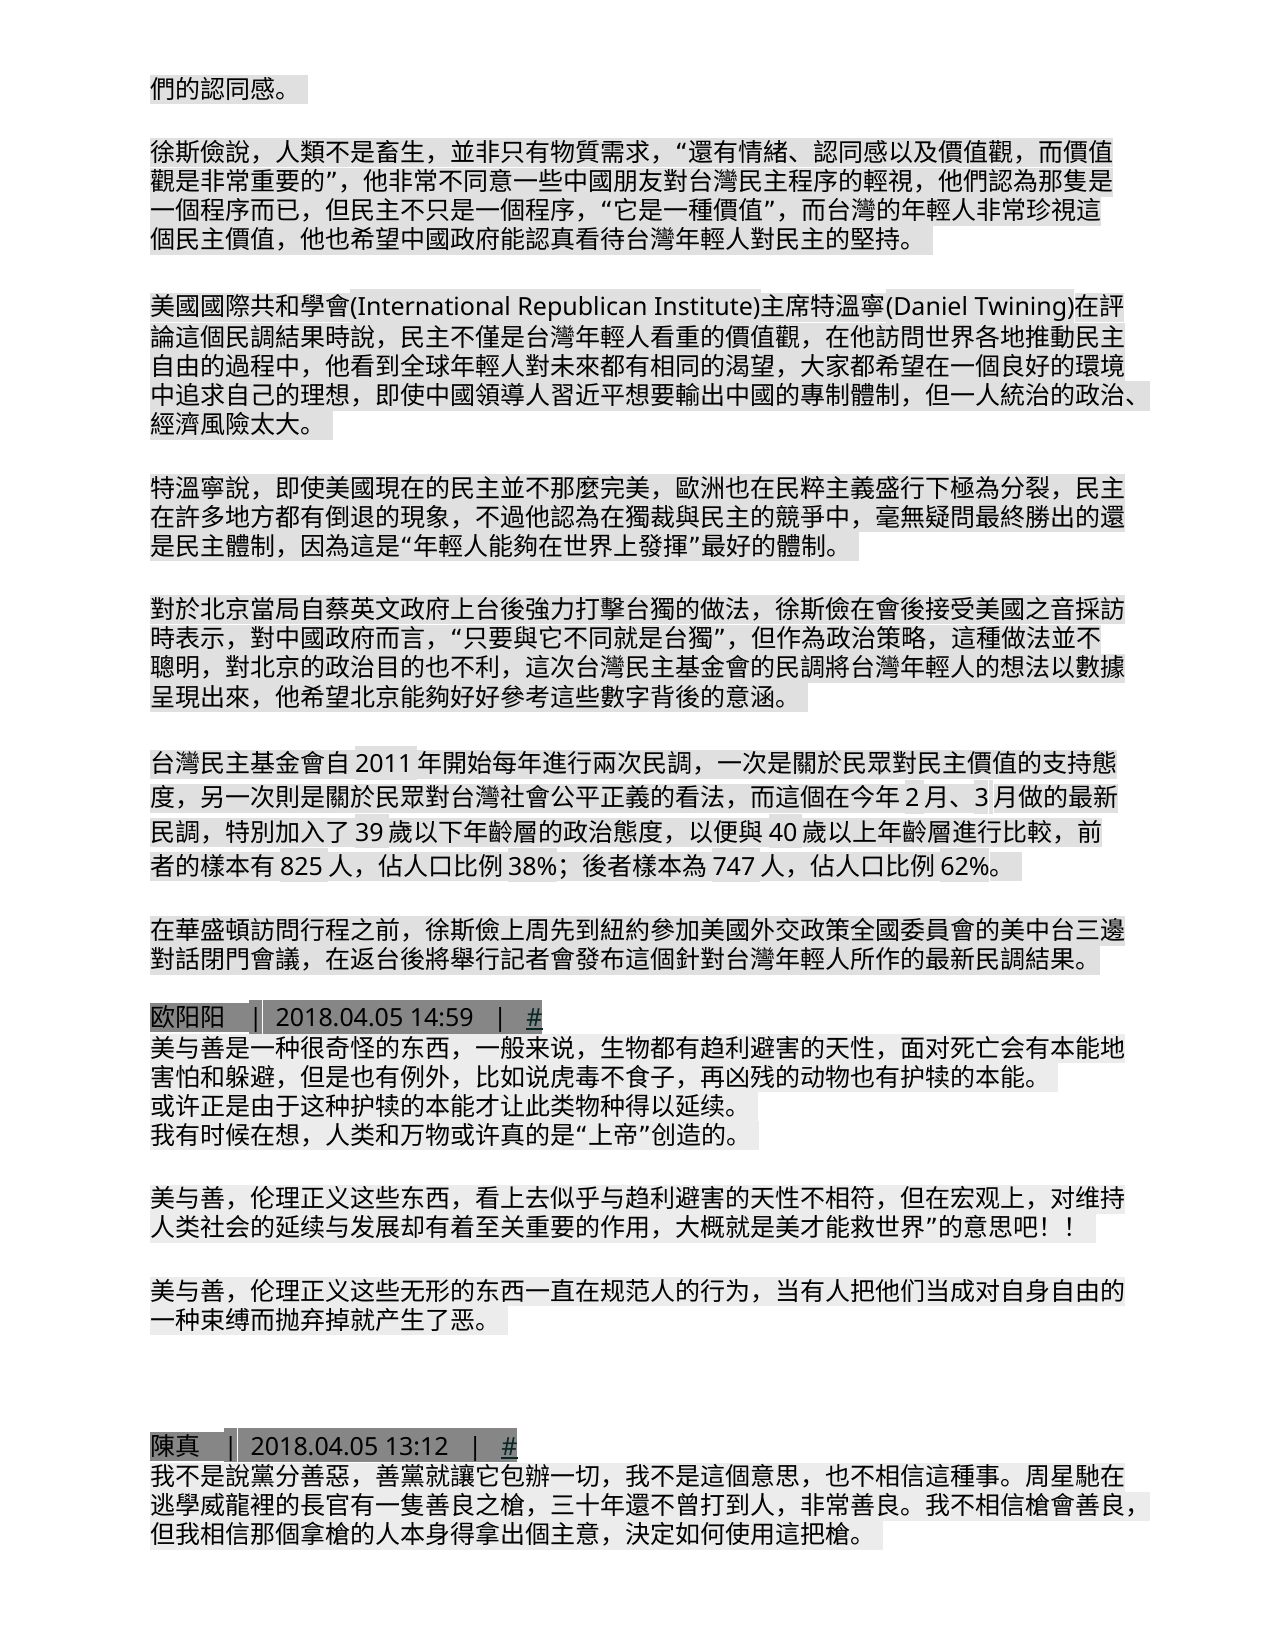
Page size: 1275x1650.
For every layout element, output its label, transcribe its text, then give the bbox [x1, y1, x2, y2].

text 欧阳阳 | 2018.04.05 14:59 | # [150, 1000, 1125, 1034]
text 我不是說黨分善惡，善黨就讓它包辦一切，我不是這個意思，也不相信這種事。周星馳在逃學威龍裡的長官有一隻善良之槍，三十年還不曾打到人，非常善良。我不相信槍會善良，但我相信那個拿槍的人本身得拿出個主意，決定如何使用這把槍。 總之，黨不黨是一回事，人民是另一回事。我也不是在講利益方面的事，而是在講文明與價值的事。最近杜斯妥也夫斯基給我寄來一張卡片，我拿它去換了一杯免費咖啡喝。卡片上寫著：“美才能救世界”。我講的基本上是這個意思。現實感很重的人，或各類型的取消主義者很不屑聽這些 “空話”，可我信它至深，難以自拔，恐怕無藥可醫，唯有以命相許，與之共沈淪。 [150, 1462, 1125, 1550]
text 讓我吃驚的是，即使在美國與民進黨聯手做的民調下，支持統一的人仍佔十分之一？ 不覺得台灣有智慧的人有這麼多 https://www.voachinese.com/a/taiwan-youth-china-20180404/4333326.html 民調指台灣年輕人要現狀而非統一或獨立 華盛頓— 一個針對台灣年輕人政治態度所做的民調顯示，支持台灣獨立的比例並不如想像的高，大部分年輕人還是希望台海兩岸維持現狀，而即便中國民主化，仍然有7成以上的人不願台灣與中國統一。學者說，這表示普遍被認為是“天然獨”的台灣年輕世代，其實對兩岸關係的態度是“反統一”。 台灣民主基金會執行長徐斯儉星期二在華盛頓的全球檯灣研究中心(GTI)發布了這個由該基金會委託國立政治大學選舉研究中心進行的民調結果。 徐斯儉說，這次民調希望了解近來台灣民主發展過程中，年輕人對三個主要議題的態度，包括對民主制度、對台海兩岸關係的偏好，以及對台灣安全防衛的決心。 在關於兩岸關係的部分，民調結果顯示，在39歲以下的年齡層中，有23.5%支持台灣獨立，10.4%支持兩岸統一，65.5%的人還是希望兩岸關係維持現狀；在40歲以上的年齡層中，支持獨立、統一及現狀的比例，依序是14.7%，20.1%及59.3%。 徐斯儉說，為進一步了解所謂的“天然獨”現象，這個民調再將39歲以下年齡層細分為20到29歲，以及30到39歲兩個群體作為比較。結果顯示，在最年輕的群體中，支持獨立的有26.1%，只比30到39歲的21.7%稍高一些，支持統一的有7.5%，也只比30到39歲的12.5%稍低一些，而支持維持現狀的人，在兩個年齡層都佔最多數，分別是64.9%及65.8%，幾乎沒有分別。 對於在中國民主化前提下是否贊同兩岸統一的問題，在39歲以下的年齡層中有73.3%的人不贊同，只有2 4.4%的人讚同，這個數字與40歲以上的年齡層有極為顯著的不同，在較大的年齡層中，贊同(43.9%)與不贊同(43.8%)兩岸在中國民主化之後統一的比例幾乎一樣。 關於對政治制度的態度，民調顯示，所有年齡層對民主制度的支持度都超過6成，但39歲以下年輕世代的支持度最高，有86.2%的人同意，“即便民主制度存在一些問題，但它仍然是最好的政治制度”。 在關於自我防衛決心的部分，有近7成(68%)的受訪者說，他們會在中國武統脅迫下為台灣而戰，不因年齡而有區別，而民主價值有助於台灣人對抗中國的威脅。 同時也是中央研究院政治研究所研究員的徐斯儉說，綜合所有數據所得到的結論是，台灣年輕世代並非不負責任的挑釁，他們對維持民主價值及台灣的自我防衛都有強烈的決心。 此外，雖然這些數據代表的意義還需要做進一步的分析統計，不過徐斯儉說，他個人的解讀是，絕大多數的台灣年輕人希望兩岸維持現狀，並不希望台灣獨立，更不願意與中國統一，這也表示，所謂的“天然獨”其實真正代表的意義是“反統一”。 對於中國最近政府宣布31條“惠台”措施，被一些人認為是針對台灣年輕人的統戰舉措，台灣政府也為此而推出應對措施避免人才流失，不過徐斯儉說，從這個民調的結果可以看出，台灣年輕人其實非常務實，他們不會放棄中國提供的發展機會，但這不至於影響到他們的認同感。 徐斯儉說，人類不是畜生，並非只有物質需求，“還有情緒、認同感以及價值觀，而價值觀是非常重要的”，他非常不同意一些中國朋友對台灣民主程序的輕視，他們認為那隻是一個程序而已，但民主不只是一個程序，“它是一種價值”，而台灣的年輕人非常珍視這個民主價值，他也希望中國政府能認真看待台灣年輕人對民主的堅持。 美國國際共和學會(International Republican Institute)主席特溫寧(Daniel Twining)在評論這個民調結果時說，民主不僅是台灣年輕人看重的價值觀，在他訪問世界各地推動民主自由的過程中，他看到全球年輕人對未來都有相同的渴望，大家都希望在一個良好的環境中追求自己的理想，即使中國領導人習近平想要輸出中國的專制體制，但一人統治的政治、經濟風險太大。 特溫寧說，即使美國現在的民主並不那麼完美，歐洲也在民粹主義盛行下極為分裂，民主在許多地方都有倒退的現象，不過他認為在獨裁與民主的競爭中，毫無疑問最終勝出的還是民主體制，因為這是“年輕人能夠在世界上發揮”最好的體制。 對於北京當局自蔡英文政府上台後強力打擊台獨的做法，徐斯儉在會後接受美國之音採訪時表示，對中國政府而言，“只要與它不同就是台獨”，但作為政治策略，這種做法並不聰明，對北京的政治目的也不利，這次台灣民主基金會的民調將台灣年輕人的想法以數據呈現出來，他希望北京能夠好好參考這些數字背後的意涵。 台灣民主基金會自2011年開始每年進行兩次民調，一次是關於民眾對民主價值的支持態度，另一次則是關於民眾對台灣社會公平正義的看法，而這個在今年2月、3月做的最新民調，特別加入了39歲以下年齡層的政治態度，以便與40歲以上年齡層進行比較，前者的樣本有825人，佔人口比例38%；後者樣本為747人，佔人口比例62%。 在華盛頓訪問行程之前，徐斯儉上周先到紐約參加美國外交政策全國委員會的美中台三邊對話閉門會議，在返台後將舉行記者會發布這個針對台灣年輕人所作的最新民調結果。 [150, 75, 1125, 975]
text 美与善是一种很奇怪的东西，一般来说，生物都有趋利避害的天性，面对死亡会有本能地害怕和躲避，但是也有例外，比如说虎毒不食子，再凶残的动物也有护犊的本能。 或许正是由于这种护犊的本能才让此类物种得以延续。 我有时候在想，人类和万物或许真的是“上帝”创造的。 美与善，伦理正义这些东西，看上去似乎与趋利避害的天性不相符，但在宏观上，对维持人类社会的延续与发展却有着至关重要的作用，大概就是美才能救世界”的意思吧！！ 美与善，伦理正义这些无形的东西一直在规范人的行为，当有人把他们当成对自身自由的一种束缚而抛弃掉就产生了恶。 [150, 1034, 1125, 1369]
text 陳真 | 2018.04.05 13:12 | # [150, 1428, 1125, 1462]
